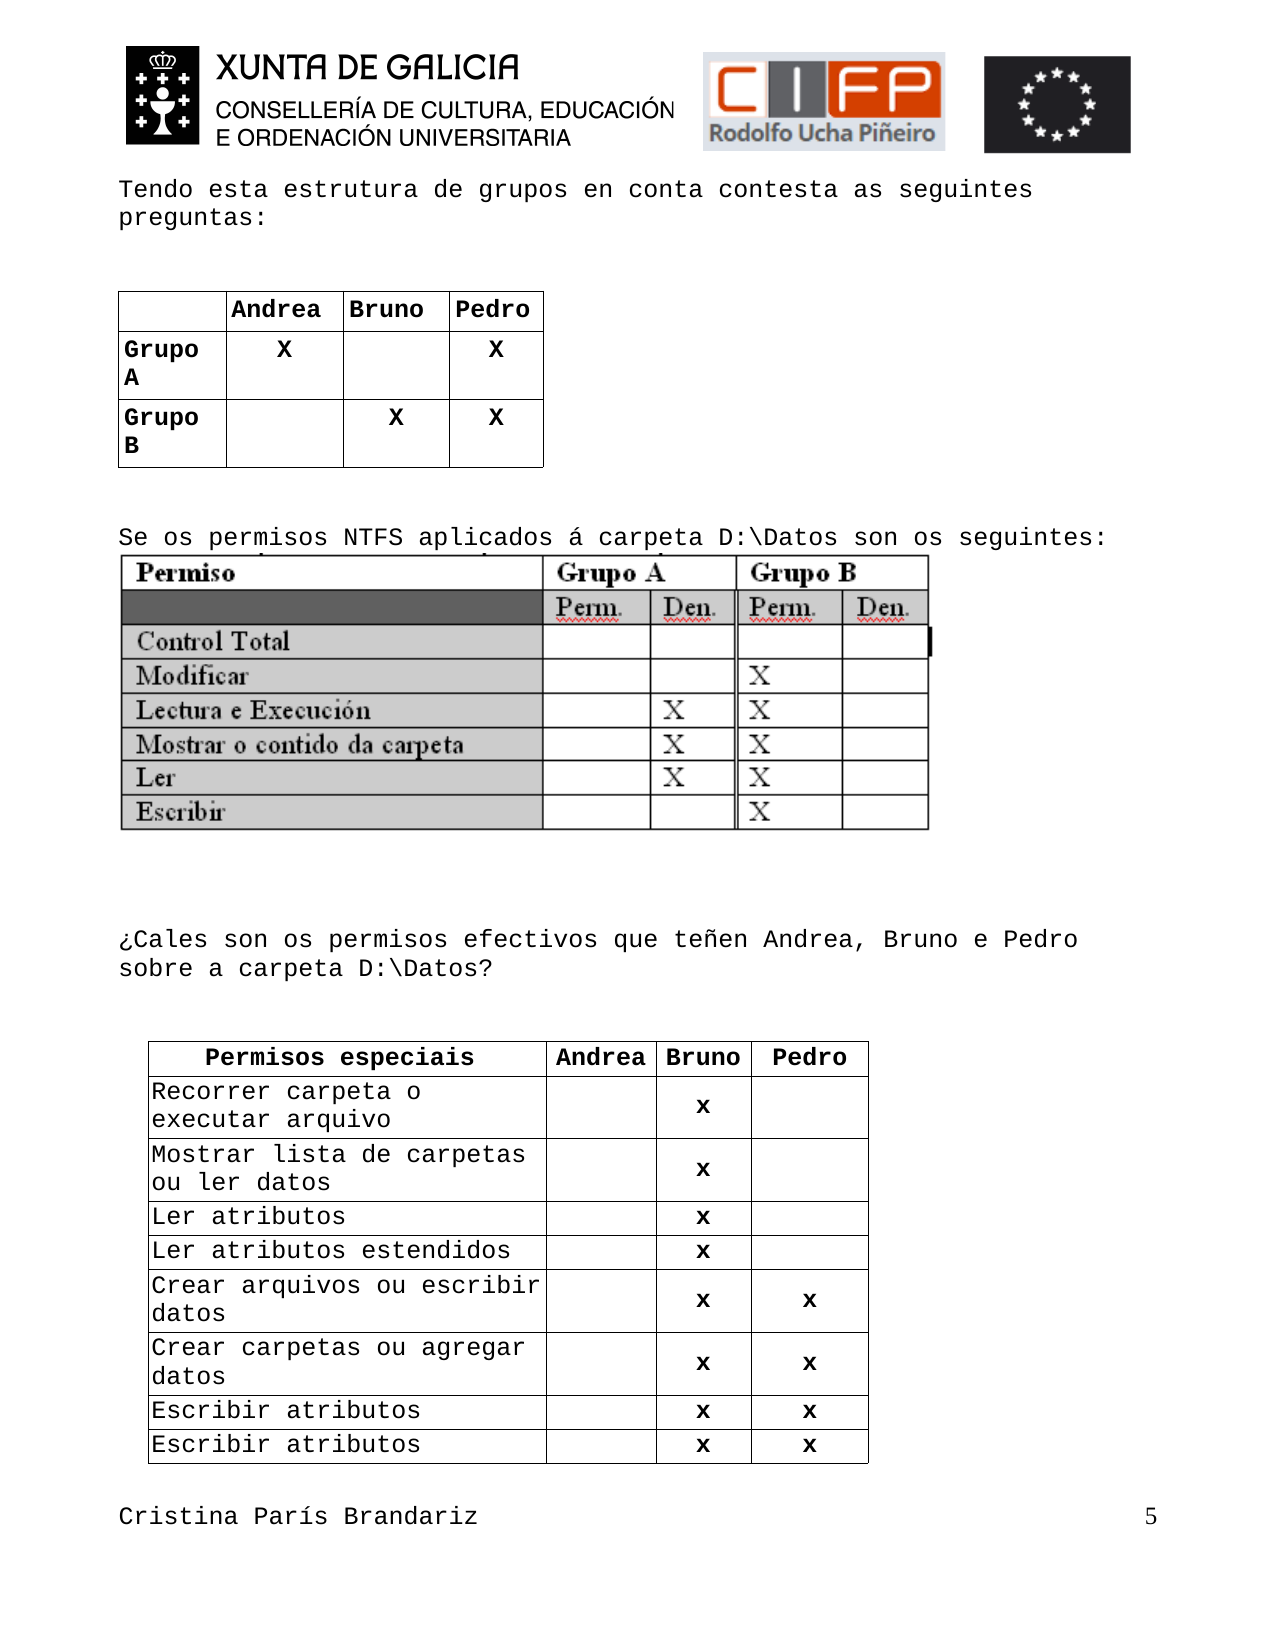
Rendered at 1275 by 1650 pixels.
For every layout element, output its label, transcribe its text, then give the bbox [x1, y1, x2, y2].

table_cell [344, 332, 449, 399]
table_cell [547, 1077, 656, 1138]
table_cell x [752, 1270, 868, 1332]
table_cell Crear arquivos ou escribir datos [149, 1270, 546, 1332]
table_cell X [227, 332, 343, 399]
table_cell [547, 1202, 656, 1235]
table_cell [547, 1430, 656, 1463]
table_cell x [752, 1430, 868, 1463]
table_cell x [657, 1396, 751, 1429]
table_cell [752, 1139, 868, 1201]
table_cell X [344, 400, 449, 467]
table_cell Mostrar lista de carpetas ou ler datos [149, 1139, 546, 1201]
table_header Bruno [657, 1042, 751, 1076]
table_cell [752, 1236, 868, 1269]
table_cell [547, 1333, 656, 1394]
table_cell Ler atributos estendidos [149, 1236, 546, 1269]
table_cell Ler atributos [149, 1202, 546, 1235]
table_cell Escribir atributos [149, 1430, 546, 1463]
table_header Pedro [450, 292, 543, 331]
table_cell x [657, 1430, 751, 1463]
table_cell Crear carpetas ou agregar datos [149, 1333, 546, 1394]
table_cell Grupo B [119, 400, 226, 467]
table_cell x [657, 1077, 751, 1138]
picture [983, 55, 1134, 155]
table_cell [752, 1202, 868, 1235]
table_cell x [657, 1139, 751, 1201]
table_cell [227, 400, 343, 467]
table_header Permisos especiais [149, 1042, 546, 1076]
table_cell [547, 1139, 656, 1201]
table_header Bruno [344, 292, 449, 331]
table_cell Escribir atributos [149, 1396, 546, 1429]
table_cell Grupo A [119, 332, 226, 399]
picture [126, 46, 674, 146]
table_cell Recorrer carpeta o executar arquivo [149, 1077, 546, 1138]
table_cell X [450, 400, 543, 467]
table_cell x [752, 1396, 868, 1429]
table_header [119, 292, 226, 331]
table_cell [547, 1396, 656, 1429]
picture [118, 553, 934, 835]
text Tendo esta estrutura de grupos en conta contesta as seguintes preguntas: [118, 176, 1157, 233]
text Se os permisos NTFS aplicados á carpeta D:\Datos son os seguintes: [118, 525, 1157, 553]
table_cell x [657, 1236, 751, 1269]
text ¿Cales son os permisos efectivos que teñen Andrea, Bruno e Pedro sobre a carpeta D:\Datos? [118, 927, 1157, 984]
table_header Andrea [547, 1042, 656, 1076]
table_cell x [657, 1333, 751, 1394]
table_cell X [450, 332, 543, 399]
table_header Pedro [752, 1042, 868, 1076]
table_header Andrea [227, 292, 343, 331]
table_cell x [752, 1333, 868, 1394]
table_cell [752, 1077, 868, 1138]
table_cell [547, 1270, 656, 1332]
picture [703, 52, 946, 151]
table_cell x [657, 1202, 751, 1235]
table_cell x [657, 1270, 751, 1332]
table_cell [547, 1236, 656, 1269]
